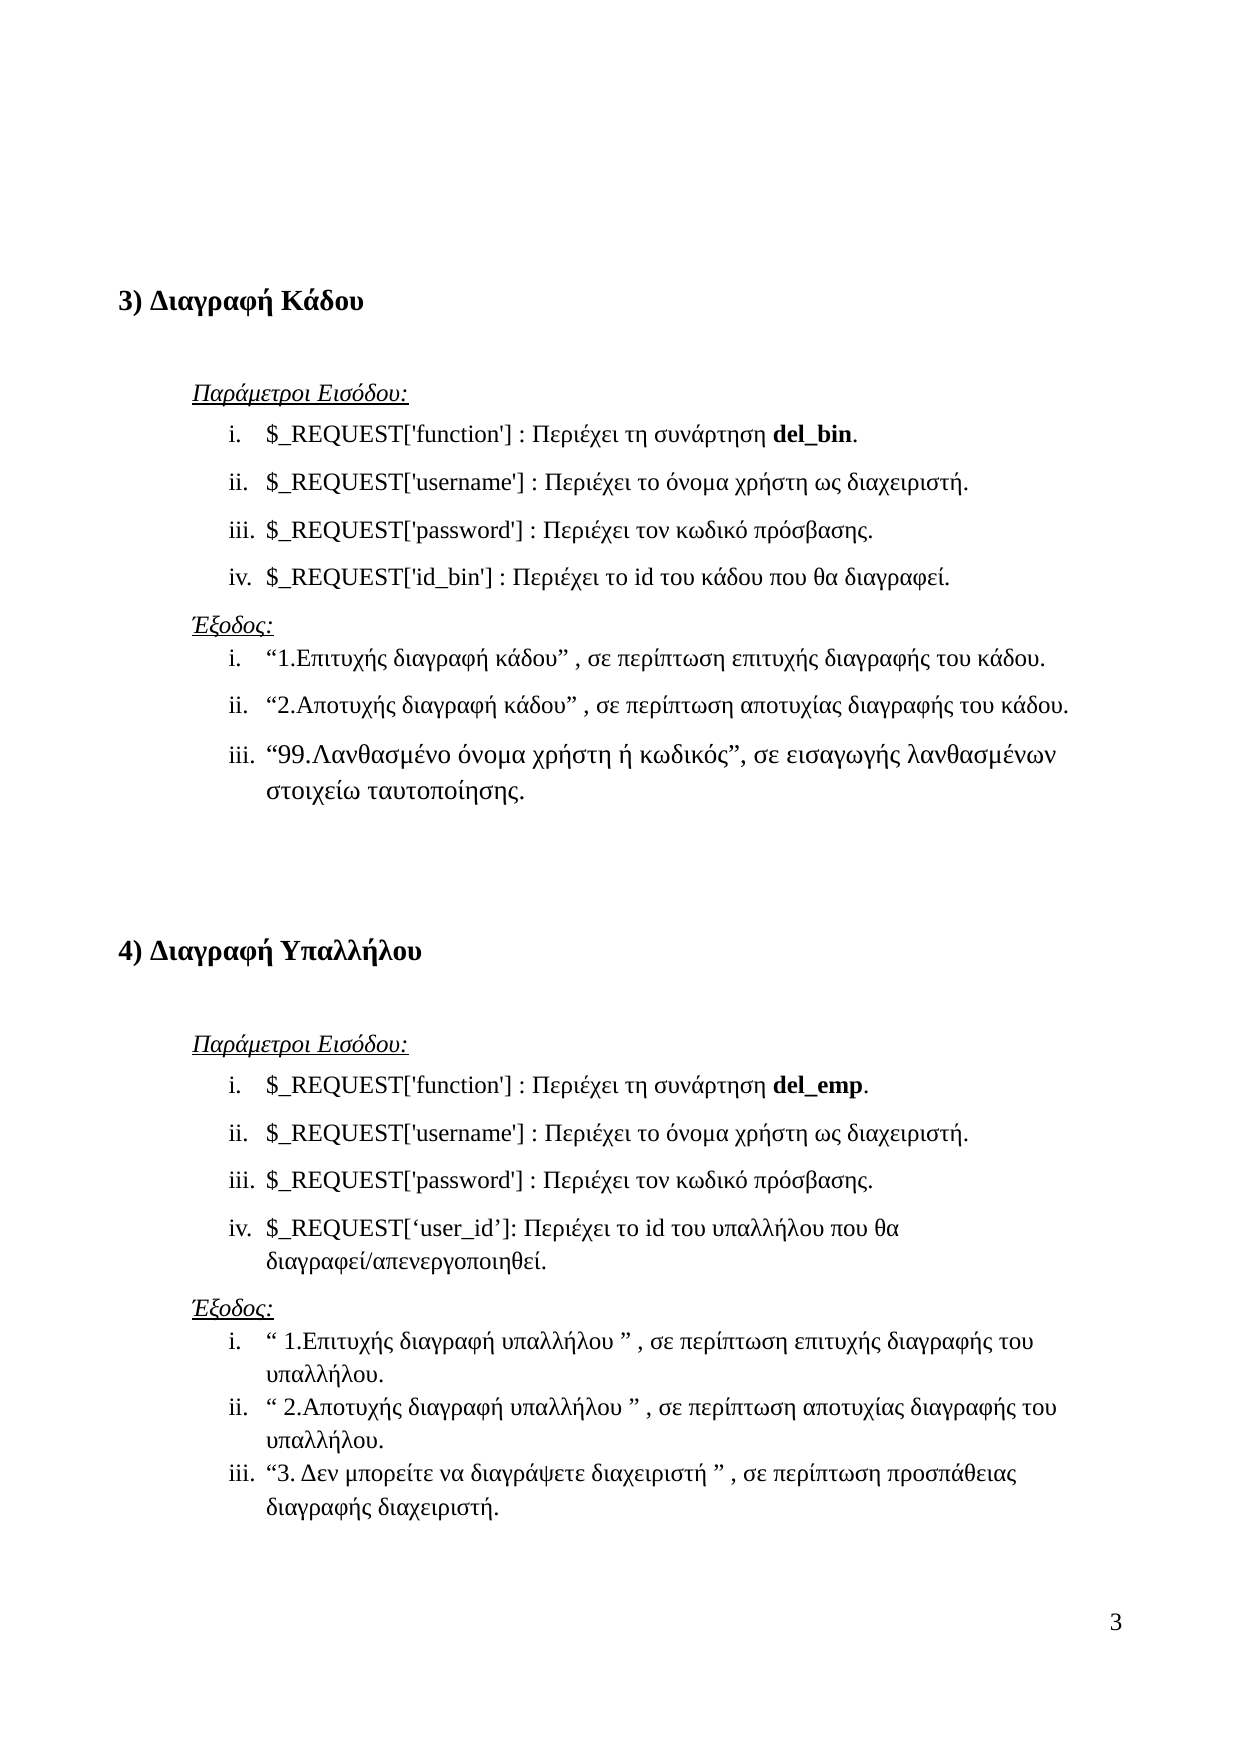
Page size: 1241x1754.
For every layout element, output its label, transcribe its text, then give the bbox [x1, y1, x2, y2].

list “ 2.Αποτυχής διαγραφή υπαλλήλου ” , σε περίπτωση αποτυχίας διαγραφής του υπαλλήλου. [228, 1392, 1122, 1454]
text Έξοδος: [192, 610, 1122, 639]
list “ 1.Επιτυχής διαγραφή υπαλλήλου ” , σε περίπτωση επιτυχής διαγραφής του υπαλλήλου. [228, 1326, 1122, 1388]
list $_REQUEST['id_bin'] : Περιέχει το id του κάδου που θα διαγραφεί. [228, 562, 1122, 591]
list $_REQUEST['username'] : Περιέχει το όνομα χρήστη ως διαχειριστή. [228, 467, 1122, 496]
list $_REQUEST['function'] : Περιέχει τη συνάρτηση del_bin. [228, 419, 1122, 448]
list $_REQUEST['username'] : Περιέχει το όνομα χρήστη ως διαχειριστή. [228, 1118, 1122, 1146]
list $_REQUEST['function'] : Περιέχει τη συνάρτηση del_emp. [228, 1070, 1122, 1099]
subtitle 4) Διαγραφή Υπαλλήλου [118, 933, 1122, 967]
subtitle Παράμετροι Εισόδου: [192, 1029, 1122, 1057]
list $_REQUEST[‘user_id’]: Περιέχει το id του υπαλλήλου που θα διαγραφεί/απενεργοποιηθεί. [228, 1213, 1122, 1274]
subtitle Παράμετροι Εισόδου: [192, 378, 1122, 407]
list “3. Δεν μπορείτε να διαγράψετε διαχειριστή ” , σε περίπτωση προσπάθειας διαγραφής διαχειριστή. [228, 1458, 1122, 1520]
list “99.Λανθασμένο όνομα χρήστη ή κωδικός”, σε εισαγωγής λανθασμένων στοιχείω ταυτοποίησης. [228, 738, 1122, 805]
list $_REQUEST['password'] : Περιέχει τον κωδικό πρόσβασης. [228, 515, 1122, 543]
subtitle 3) Διαγραφή Κάδου [118, 283, 1122, 316]
list “1.Επιτυχής διαγραφή κάδου” , σε περίπτωση επιτυχής διαγραφής του κάδου. [228, 643, 1122, 672]
list $_REQUEST['password'] : Περιέχει τον κωδικό πρόσβασης. [228, 1165, 1122, 1194]
list “2.Αποτυχής διαγραφή κάδου” , σε περίπτωση αποτυχίας διαγραφής του κάδου. [228, 691, 1122, 719]
text Έξοδος: [192, 1293, 1122, 1322]
